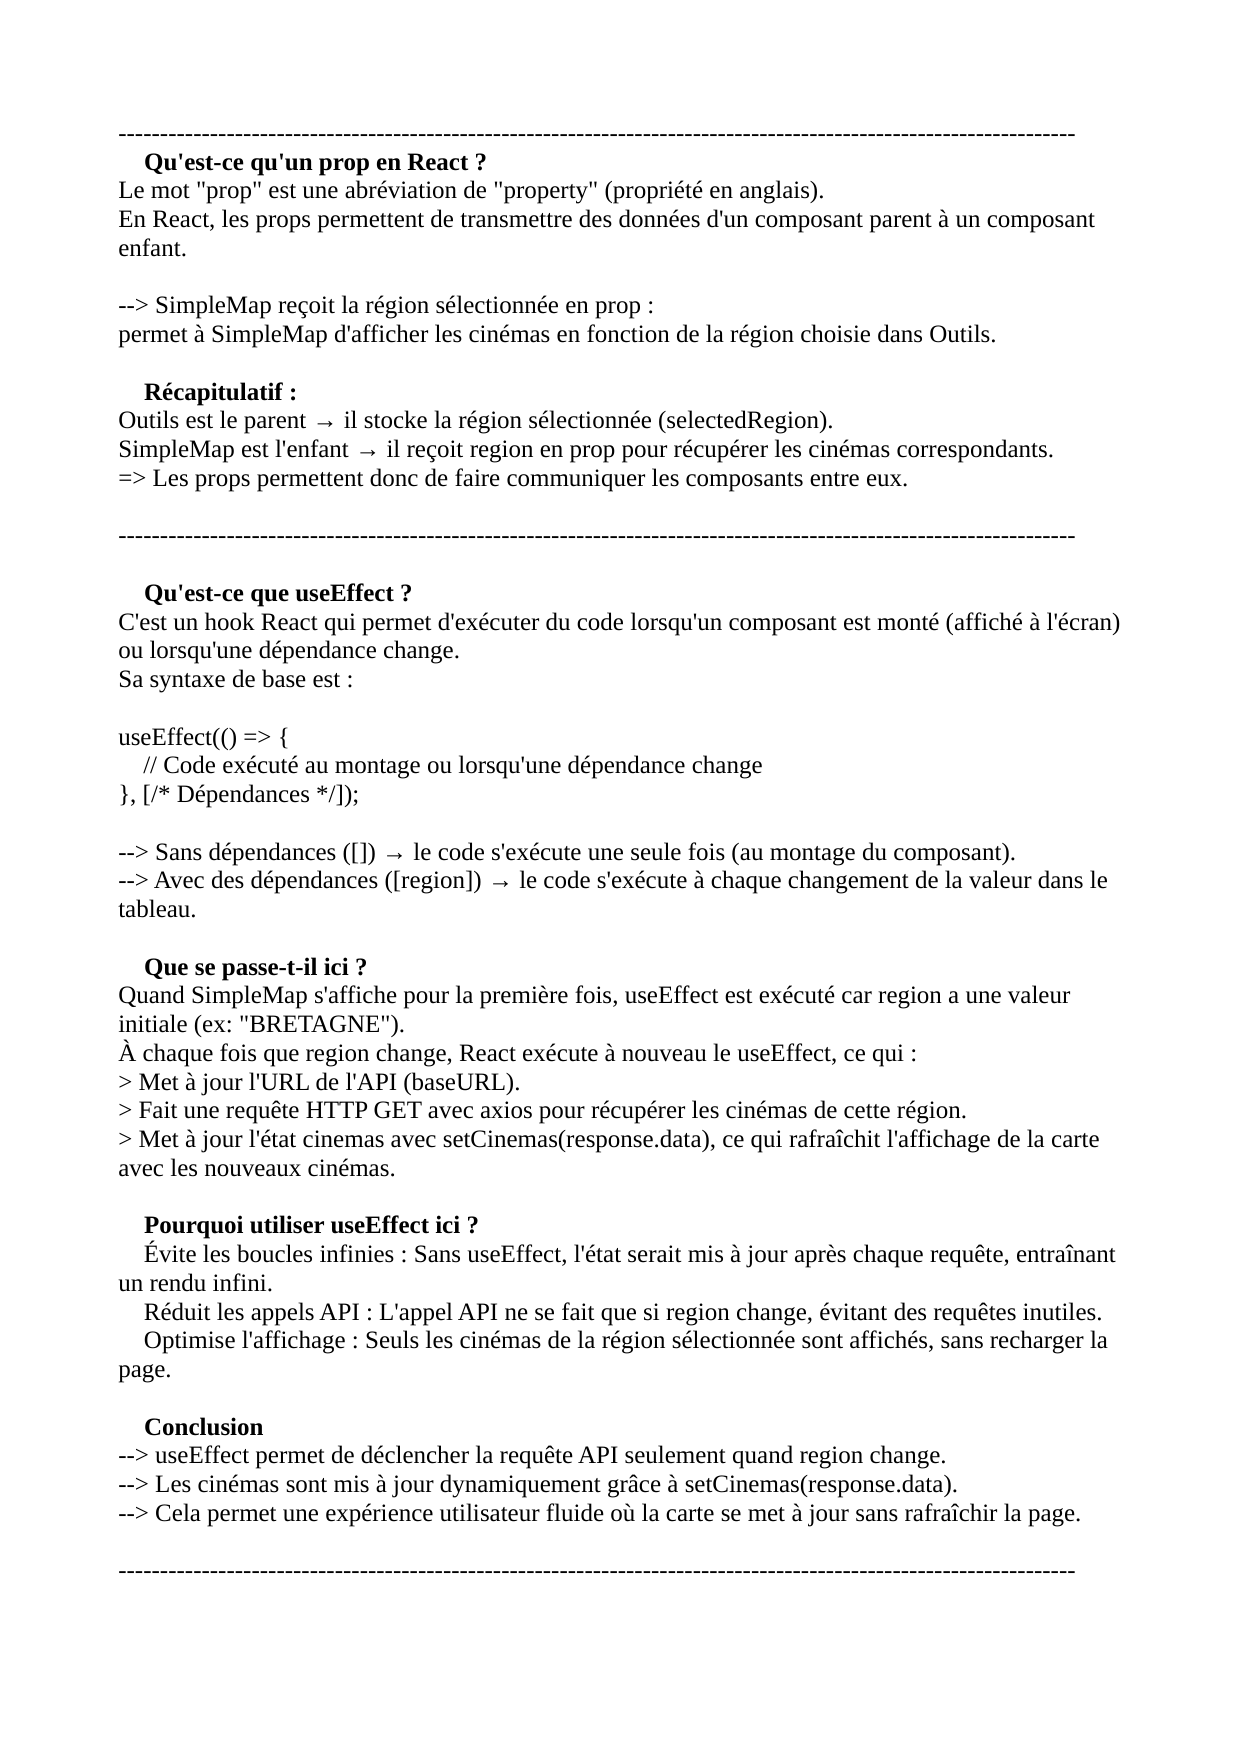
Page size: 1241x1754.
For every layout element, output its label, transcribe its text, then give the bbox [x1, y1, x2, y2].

text ------------------------------------------------------------------------------------------------------------------- [118, 521, 1122, 549]
text // Code exécuté au montage ou lorsqu'une dépendance change [118, 751, 1122, 779]
text Quand SimpleMap s'affiche pour la première fois, useEffect est exécuté car region a une valeur initiale (ex: "BRETAGNE"). [118, 981, 1122, 1038]
text En React, les props permettent de transmettre des données d'un composant parent à un composant enfant. [118, 204, 1122, 262]
text À chaque fois que region change, React exécute à nouveau le useEffect, ce qui : [118, 1038, 1122, 1067]
text --> Avec des dépendances ([region]) → le code s'exécute à chaque changement de la valeur dans le tableau. [118, 866, 1122, 923]
text 📌 Que se passe-t-il ici ? [118, 952, 1122, 981]
text 🔹 Qu'est-ce que useEffect ? [118, 578, 1122, 607]
text > Fait une requête HTTP GET avec axios pour récupérer les cinémas de cette région. [118, 1096, 1122, 1124]
text 📌 Récapitulatif : [118, 377, 1122, 406]
text --> useEffect permet de déclencher la requête API seulement quand region change. [118, 1441, 1122, 1469]
text 🔹 Qu'est-ce qu'un prop en React ? [118, 147, 1122, 176]
text => Les props permettent donc de faire communiquer les composants entre eux. 🚀 [118, 463, 1122, 492]
text Sa syntaxe de base est : [118, 664, 1122, 693]
text Outils est le parent → il stocke la région sélectionnée (selectedRegion). [118, 406, 1122, 434]
text useEffect(() => { [118, 722, 1122, 751]
text 🔥 Pourquoi utiliser useEffect ici ? [118, 1211, 1122, 1239]
text ✅ Réduit les appels API : L'appel API ne se fait que si region change, évitant des requêtes inutiles. [118, 1297, 1122, 1326]
text ✅ Optimise l'affichage : Seuls les cinémas de la région sélectionnée sont affichés, sans recharger la page. [118, 1326, 1122, 1383]
text > Met à jour l'état cinemas avec setCinemas(response.data), ce qui rafraîchit l'affichage de la carte avec les nouveaux cinémas. [118, 1124, 1122, 1182]
text Le mot "prop" est une abréviation de "property" (propriété en anglais). [118, 176, 1122, 204]
text ✅ Évite les boucles infinies : Sans useEffect, l'état serait mis à jour après chaque requête, entraînant un rendu infini. [118, 1239, 1122, 1297]
text --> Cela permet une expérience utilisateur fluide où la carte se met à jour sans rafraîchir la page. [118, 1498, 1122, 1527]
text C'est un hook React qui permet d'exécuter du code lorsqu'un composant est monté (affiché à l'écran) ou lorsqu'une dépendance change. [118, 607, 1122, 664]
text --> Les cinémas sont mis à jour dynamiquement grâce à setCinemas(response.data). [118, 1469, 1122, 1498]
text ------------------------------------------------------------------------------------------------------------------- [118, 1556, 1122, 1584]
text permet à SimpleMap d'afficher les cinémas en fonction de la région choisie dans Outils. [118, 319, 1122, 348]
text ------------------------------------------------------------------------------------------------------------------- [118, 118, 1122, 147]
text SimpleMap est l'enfant → il reçoit region en prop pour récupérer les cinémas correspondants. [118, 434, 1122, 463]
text --> SimpleMap reçoit la région sélectionnée en prop : [118, 291, 1122, 319]
text > Met à jour l'URL de l'API (baseURL). [118, 1067, 1122, 1096]
text }, [/* Dépendances */]); [118, 779, 1122, 808]
text 🚀 Conclusion [118, 1412, 1122, 1441]
text --> Sans dépendances ([]) → le code s'exécute une seule fois (au montage du composant). [118, 837, 1122, 866]
